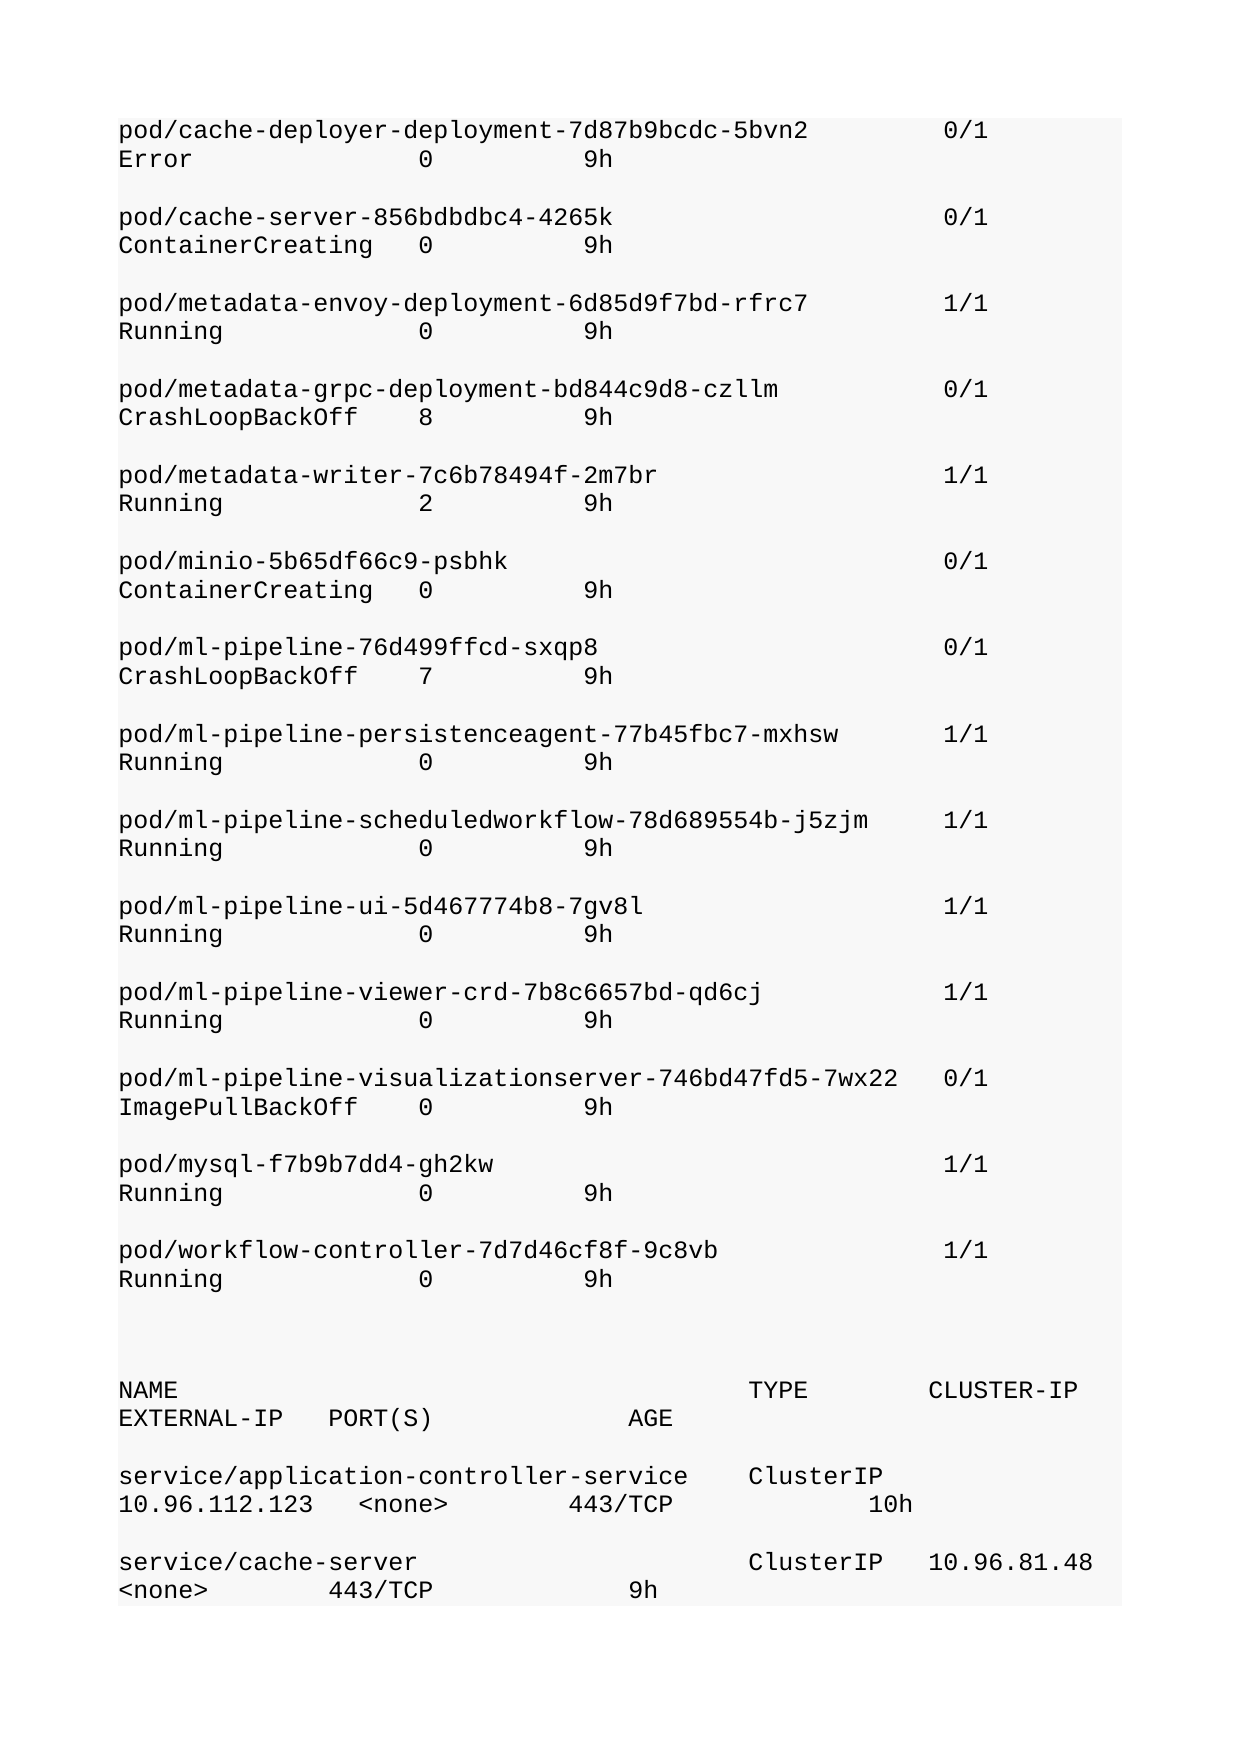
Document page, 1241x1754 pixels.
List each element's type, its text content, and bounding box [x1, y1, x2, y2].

text pod/ml-pipeline-visualizationserver-746bd47fd5-7wx22 0/1 ImagePullBackOff 0 9h [118, 1066, 1122, 1122]
text pod/ml-pipeline-scheduledworkflow-78d689554b-j5zjm 1/1 Running 0 9h [118, 807, 1122, 864]
text service/cache-server ClusterIP 10.96.81.48 <none> 443/TCP 9h [118, 1549, 1122, 1606]
text pod/metadata-writer-7c6b78494f-2m7br 1/1 Running 2 9h [118, 463, 1122, 519]
text NAME TYPE CLUSTER-IP EXTERNAL-IP PORT(S) AGE [118, 1377, 1122, 1434]
text service/application-controller-service ClusterIP 10.96.112.123 <none> 443/TCP 10h [118, 1463, 1122, 1520]
text pod/ml-pipeline-persistenceagent-77b45fbc7-mxhsw 1/1 Running 0 9h [118, 721, 1122, 778]
text pod/ml-pipeline-76d499ffcd-sxqp8 0/1 CrashLoopBackOff 7 9h [118, 635, 1122, 692]
text pod/cache-server-856bdbdbc4-4265k 0/1 ContainerCreating 0 9h [118, 204, 1122, 261]
text pod/ml-pipeline-ui-5d467774b8-7gv8l 1/1 Running 0 9h [118, 893, 1122, 950]
text pod/metadata-envoy-deployment-6d85d9f7bd-rfrc7 1/1 Running 0 9h [118, 290, 1122, 347]
text pod/cache-deployer-deployment-7d87b9bcdc-5bvn2 0/1 Error 0 9h [118, 118, 1122, 175]
text pod/ml-pipeline-viewer-crd-7b8c6657bd-qd6cj 1/1 Running 0 9h [118, 979, 1122, 1036]
text pod/workflow-controller-7d7d46cf8f-9c8vb 1/1 Running 0 9h [118, 1238, 1122, 1295]
text pod/metadata-grpc-deployment-bd844c9d8-czllm 0/1 CrashLoopBackOff 8 9h [118, 377, 1122, 433]
text pod/mysql-f7b9b7dd4-gh2kw 1/1 Running 0 9h [118, 1152, 1122, 1208]
text pod/minio-5b65df66c9-psbhk 0/1 ContainerCreating 0 9h [118, 549, 1122, 606]
